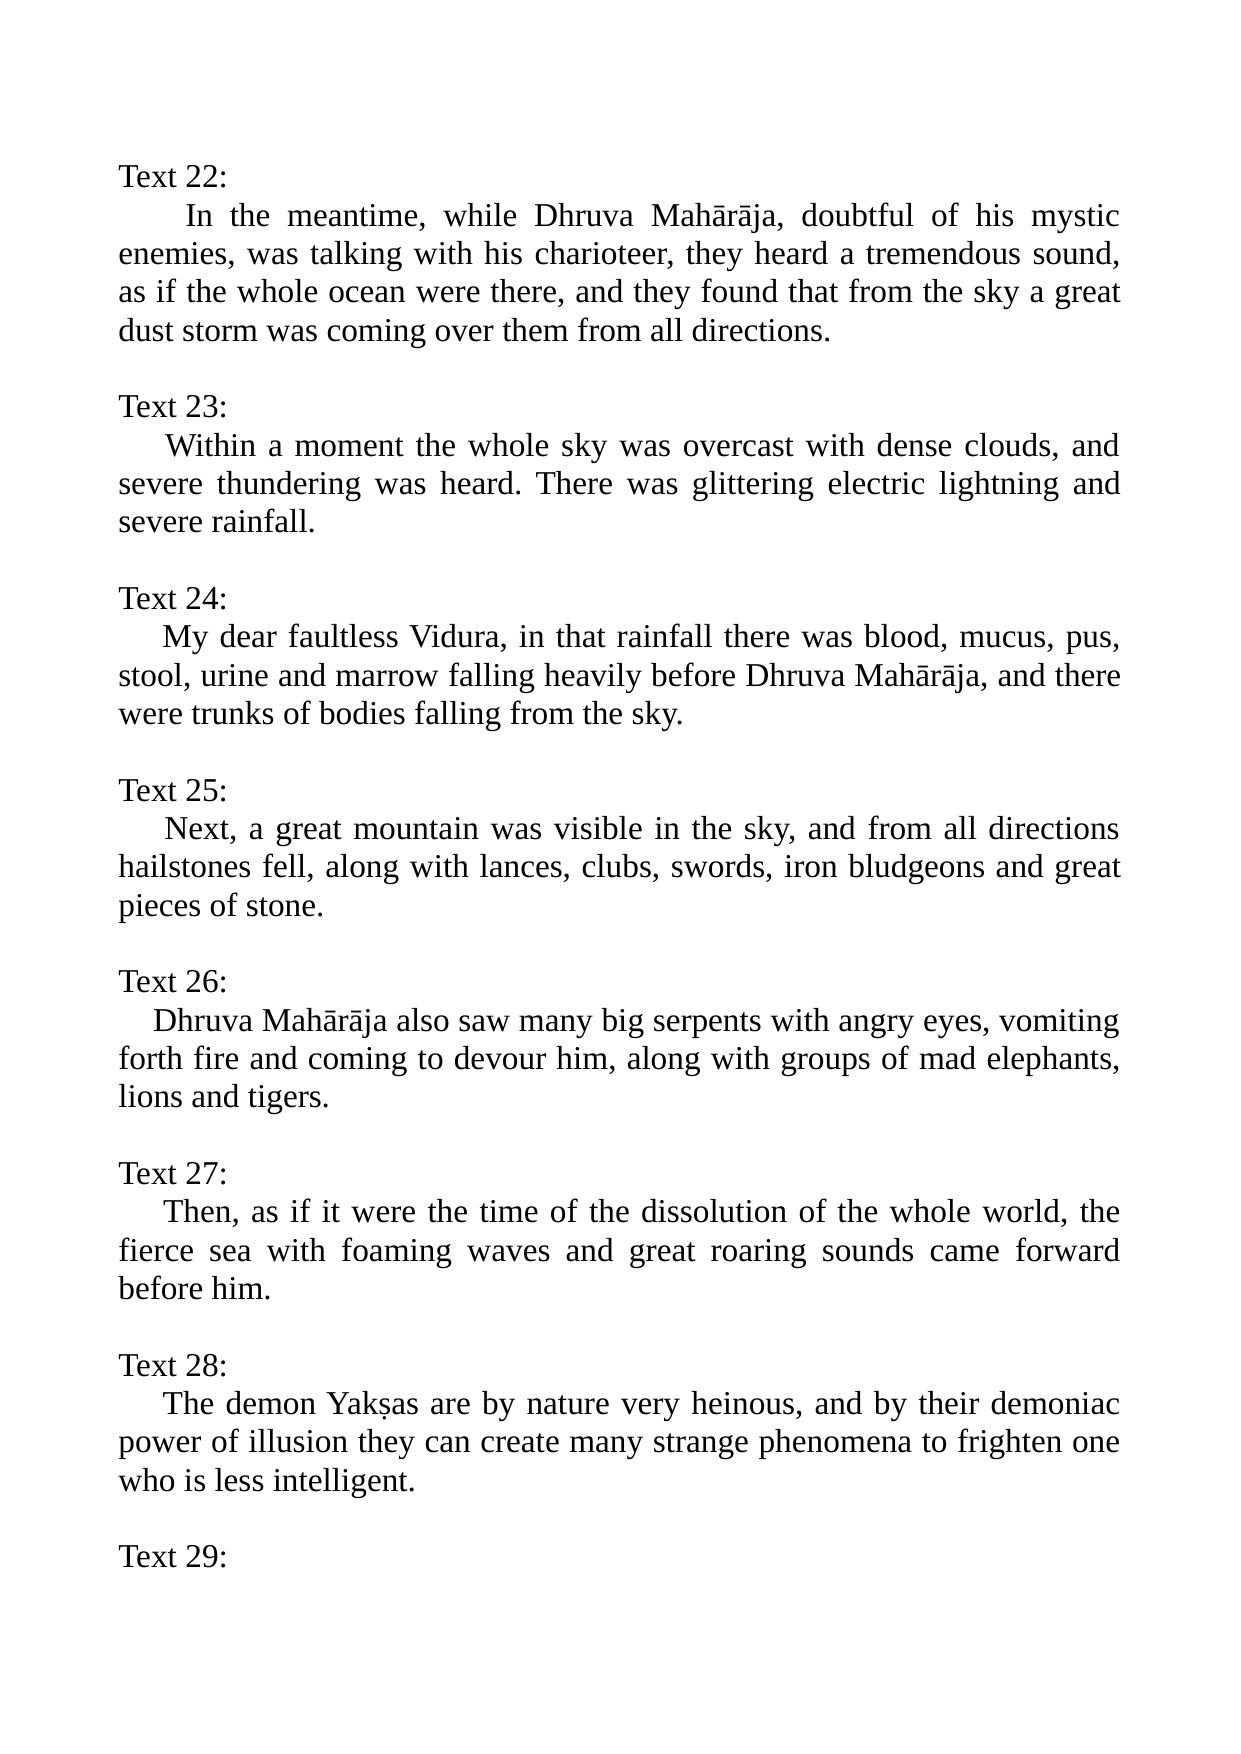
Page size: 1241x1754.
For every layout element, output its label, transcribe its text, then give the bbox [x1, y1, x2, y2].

text Dhruva Mahārāja also saw many big serpents with angry eyes, vomiting forth fire and coming to devour him, along with groups of mad elephants, lions and tigers. [118, 1000, 1122, 1115]
text The demon Yakṣas are by nature very heinous, and by their demoniac power of illusion they can create many strange phenomena to frighten one who is less intelligent. [118, 1383, 1122, 1498]
text Within a moment the whole sky was overcast with dense clouds, and severe thundering was heard. There was glittering electric lightning and severe rainfall. [118, 425, 1122, 540]
text Text 26: [118, 961, 1122, 1000]
text In the meantime, while Dhruva Mahārāja, doubtful of his mystic enemies, was talking with his charioteer, they heard a tremendous sound, as if the whole ocean were there, and they found that from the sky a great dust storm was coming over them from all directions. [118, 195, 1122, 348]
text Text 29: [118, 1536, 1122, 1575]
text Next, a great mountain was visible in the sky, and from all directions hailstones fell, along with lances, clubs, swords, iron bludgeons and great pieces of stone. [118, 808, 1122, 923]
text Text 28: [118, 1345, 1122, 1383]
text Then, as if it were the time of the dissolution of the whole world, the fierce sea with foaming waves and great roaring sounds came forward before him. [118, 1191, 1122, 1306]
text Text 25: [118, 770, 1122, 808]
text Text 24: [118, 578, 1122, 616]
text Text 27: [118, 1153, 1122, 1191]
text Text 23: [118, 386, 1122, 425]
text My dear faultless Vidura, in that rainfall there was blood, mucus, pus, stool, urine and marrow falling heavily before Dhruva Mahārāja, and there were trunks of bodies falling from the sky. [118, 616, 1122, 731]
text Text 22: [118, 156, 1122, 195]
